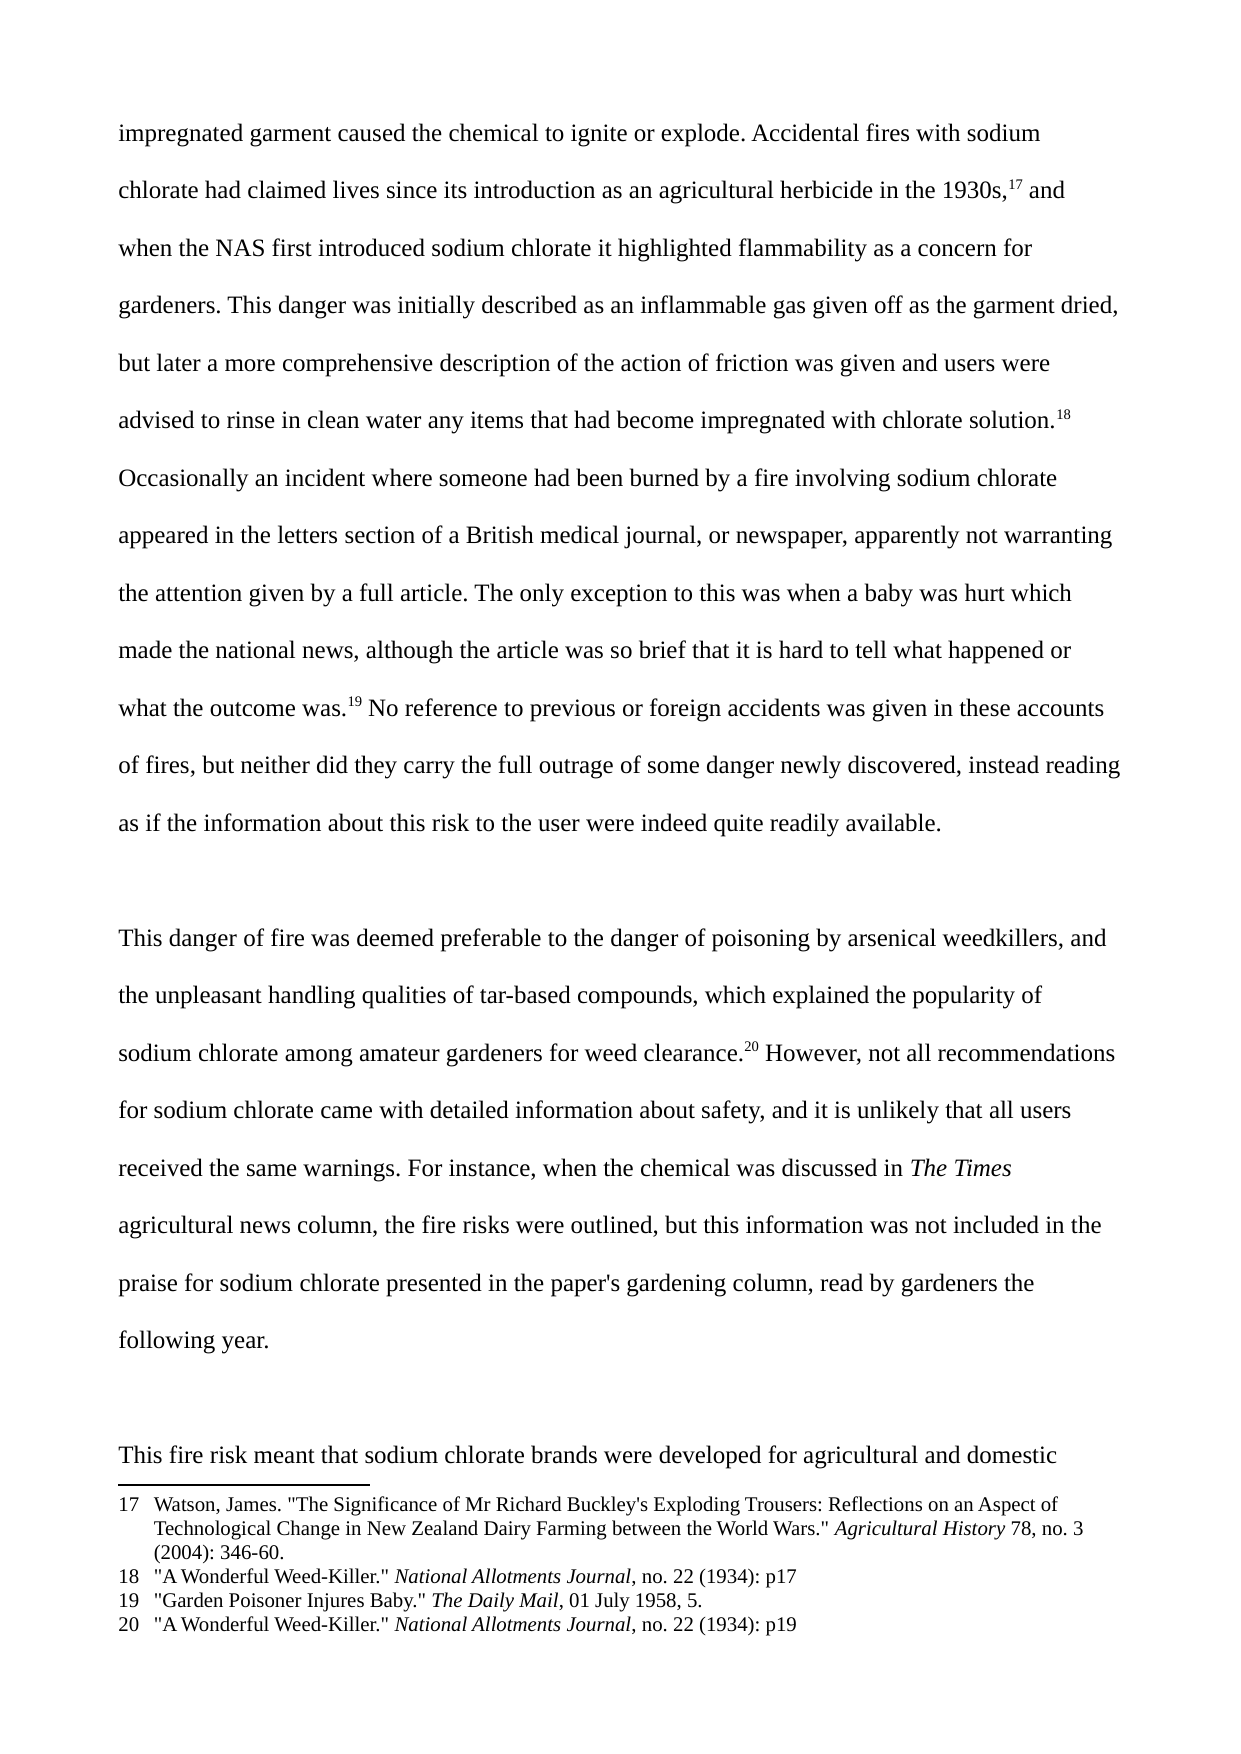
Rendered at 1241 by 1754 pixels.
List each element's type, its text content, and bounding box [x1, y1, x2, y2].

text This fire risk meant that sodium chlorate brands were developed for agricultural and domestic [118, 1441, 1122, 1469]
text "A Wonderful Weed-Killer." National Allotments Journal, no. 22 (1934): p17 [118, 1564, 1122, 1588]
text This danger of fire was deemed preferable to the danger of poisoning by arsenical weedkillers, and the unpleasant handling qualities of tar-based compounds, which explained the popularity of sodium chlorate among amateur gardeners for weed clearance. However, not all recommendations for sodium chlorate came with detailed information about safety, and it is unlikely that all users received the same warnings. For instance, when the chemical was discussed in The Times agricultural news column, the fire risks were outlined, but this information was not included in the praise for sodium chlorate presented in the paper's gardening column, read by gardeners the following year. [118, 923, 1122, 1354]
text "Garden Poisoner Injures Baby." The Daily Mail, 01 July 1958, 5. [118, 1588, 1122, 1612]
text impregnated garment caused the chemical to ignite or explode. Accidental fires with sodium chlorate had claimed lives since its introduction as an agricultural herbicide in the 1930s, and when the NAS first introduced sodium chlorate it highlighted flammability as a concern for gardeners. This danger was initially described as an inflammable gas given off as the garment dried, but later a more comprehensive description of the action of friction was given and users were advised to rinse in clean water any items that had become impregnated with chlorate solution. Occasionally an incident where someone had been burned by a fire involving sodium chlorate appeared in the letters section of a British medical journal, or newspaper, apparently not warranting the attention given by a full article. The only exception to this was when a baby was hurt which made the national news, although the article was so brief that it is hard to tell what happened or what the outcome was. No reference to previous or foreign accidents was given in these accounts of fires, but neither did they carry the full outrage of some danger newly discovered, instead reading as if the information about this risk to the user were indeed quite readily available. [118, 118, 1122, 837]
text "A Wonderful Weed-Killer." National Allotments Journal, no. 22 (1934): p19 [118, 1612, 1122, 1636]
text Watson, James. "The Significance of Mr Richard Buckley's Exploding Trousers: Reflections on an Aspect of Technological Change in New Zealand Dairy Farming between the World Wars." Agricultural History 78, no. 3 (2004): 346-60. [118, 1491, 1122, 1564]
